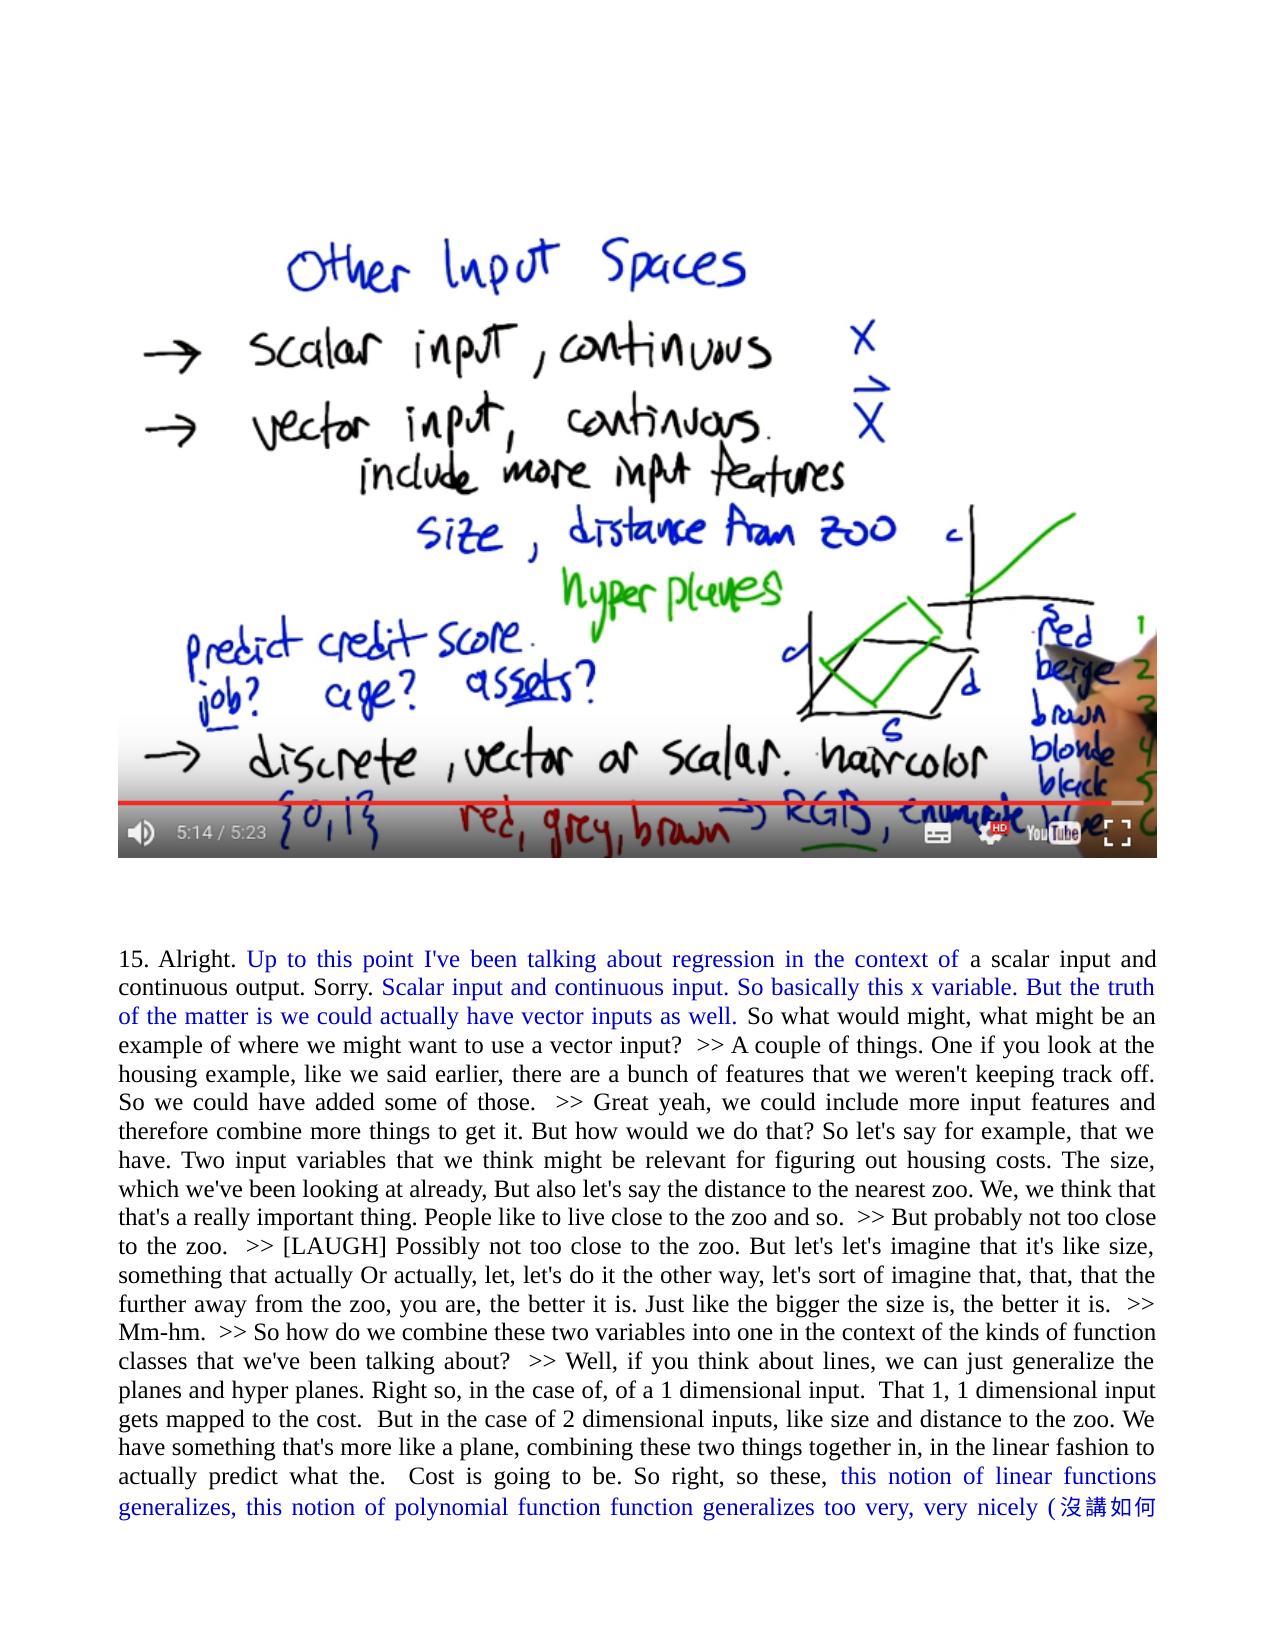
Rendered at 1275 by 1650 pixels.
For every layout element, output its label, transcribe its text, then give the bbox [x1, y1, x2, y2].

picture [118, 233, 1157, 858]
text 15. Alright. Up to this point I've been talking about regression in the context of a scalar input and continuous output. Sorry. Scalar input and continuous input. So basically this x variable. But the truth of the matter is we could actually have vector inputs as well. So what would might, what might be an example of where we might want to use a vector input? >> A couple of things. One if you look at the housing example, like we said earlier, there are a bunch of features that we weren't keeping track off. So we could have added some of those. >> Great yeah, we could include more input features and therefore combine more things to get it. But how would we do that? So let's say for example, that we have. Two input variables that we think might be relevant for figuring out housing costs. The size, which we've been looking at already, But also let's say the distance to the nearest zoo. We, we think that that's a really important thing. People like to live close to the zoo and so. >> But probably not too close to the zoo. >> [LAUGH] Possibly not too close to the zoo. But let's let's imagine that it's like size, something that actually Or actually, let, let's do it the other way, let's sort of imagine that, that, that the further away from the zoo, you are, the better it is. Just like the bigger the size is, the better it is. >> Mm-hm. >> So how do we combine these two variables into one in the context of the kinds of function classes that we've been talking about? >> Well, if you think about lines, we can just generalize the planes and hyper planes. Right so, in the case of, of a 1 dimensional input. That 1, 1 dimensional input gets mapped to the cost. But in the case of 2 dimensional inputs, like size and distance to the zoo. We have something that's more like a plane, combining these two things together in, in the linear fashion to actually predict what the. Cost is going to be. So right, so these, this notion of linear functions generalizes, this notion of polynomial function function generalizes too very, very nicely (沒講如何 [118, 944, 1157, 1522]
